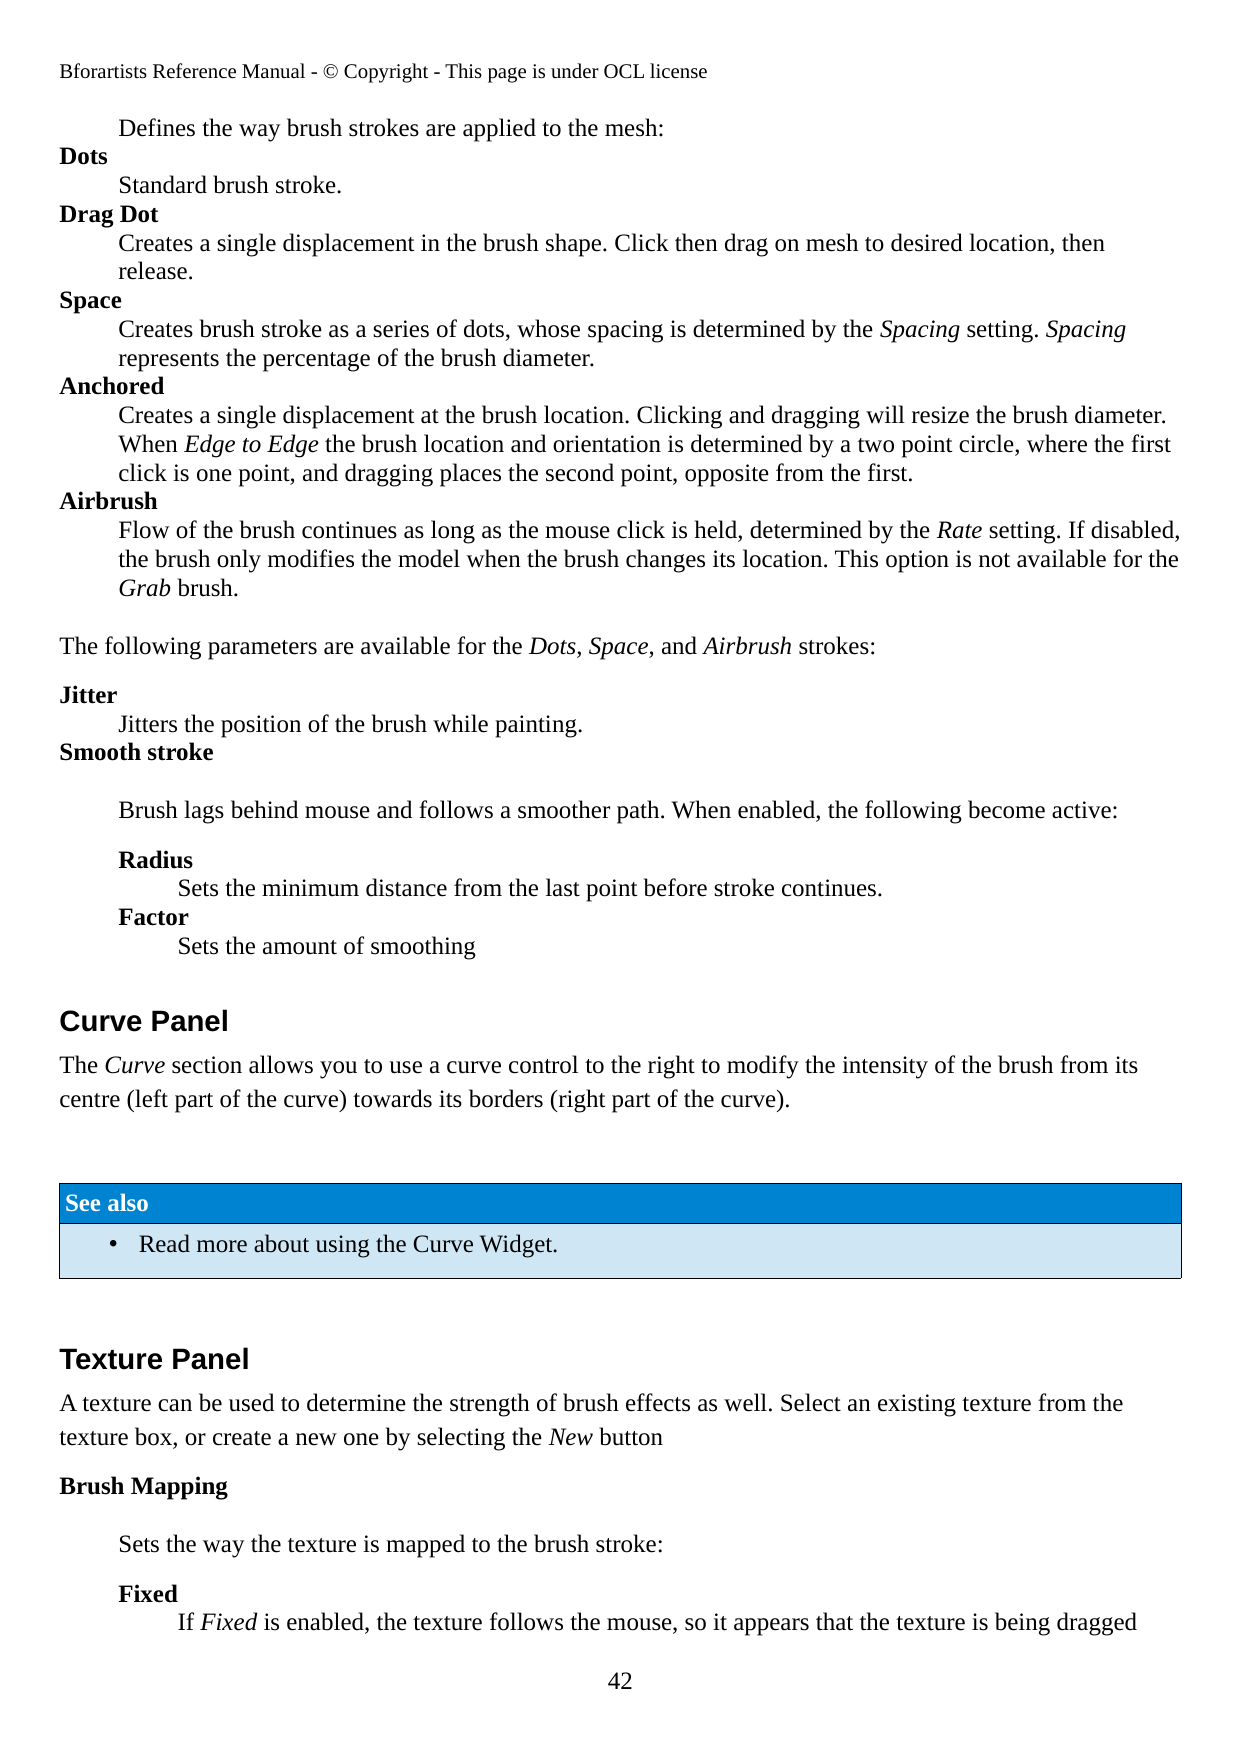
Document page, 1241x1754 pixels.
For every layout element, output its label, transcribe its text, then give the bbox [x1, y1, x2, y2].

list If Fixed is enabled, the texture follows the mouse, so it appears that the texture is being dragged [177, 1607, 1181, 1636]
subtitle Smooth stroke [59, 737, 1181, 766]
list Creates brush stroke as a series of dots, whose spacing is determined by the Spacing setting. Spacing represents the percentage of the brush diameter. [118, 314, 1181, 371]
list Sets the amount of smoothing [177, 931, 1181, 960]
subtitle Drag Dot [59, 199, 1181, 228]
text A texture can be used to determine the strength of brush effects as well. Select an existing texture from the texture box, or create a new one by selecting the New button [59, 1388, 1181, 1451]
subtitle Jitter [59, 680, 1181, 709]
table_cell Read more about using the Curve Widget. [60, 1224, 1181, 1278]
list Flow of the brush continues as long as the mouse click is held, determined by the Rate setting. If disabled, the brush only modifies the model when the brush changes its location. This option is not available for the Grab brush. [118, 515, 1181, 601]
list Standard brush stroke. [118, 170, 1181, 199]
subtitle Fixed [118, 1579, 1181, 1607]
table_header See also [60, 1184, 1181, 1223]
list Sets the minimum distance from the last point before stroke continues. [177, 873, 1181, 902]
list Creates a single displacement at the brush location. Clicking and dragging will resize the brush diameter. When Edge to Edge the brush location and orientation is determined by a two point circle, where the first click is one point, and dragging places the second point, opposite from the first. [118, 400, 1181, 486]
subtitle Radius [118, 845, 1181, 873]
subtitle Brush Mapping [59, 1471, 1181, 1500]
text Sets the way the texture is mapped to the brush stroke: [118, 1529, 1181, 1558]
text The Curve section allows you to use a curve control to the right to modify the intensity of the brush from its centre (left part of the curve) towards its borders (right part of the curve). [59, 1050, 1181, 1113]
text The following parameters are available for the Dots, Space, and Airbrush strokes: [59, 631, 1181, 659]
subtitle Space [59, 285, 1181, 314]
text Brush lags behind mouse and follows a smoother path. When enabled, the following become active: [118, 796, 1181, 824]
list Creates a single displacement in the brush shape. Click then drag on mesh to desired location, then release. [118, 228, 1181, 285]
list Defines the way brush strokes are applied to the mesh: [118, 113, 1181, 141]
subtitle Anchored [59, 371, 1181, 400]
subtitle Curve Panel [59, 1004, 1181, 1037]
list Jitters the position of the brush while painting. [118, 709, 1181, 737]
subtitle Texture Panel [59, 1342, 1181, 1375]
subtitle Airbrush [59, 486, 1181, 515]
subtitle Factor [118, 902, 1181, 931]
subtitle Dots [59, 141, 1181, 170]
